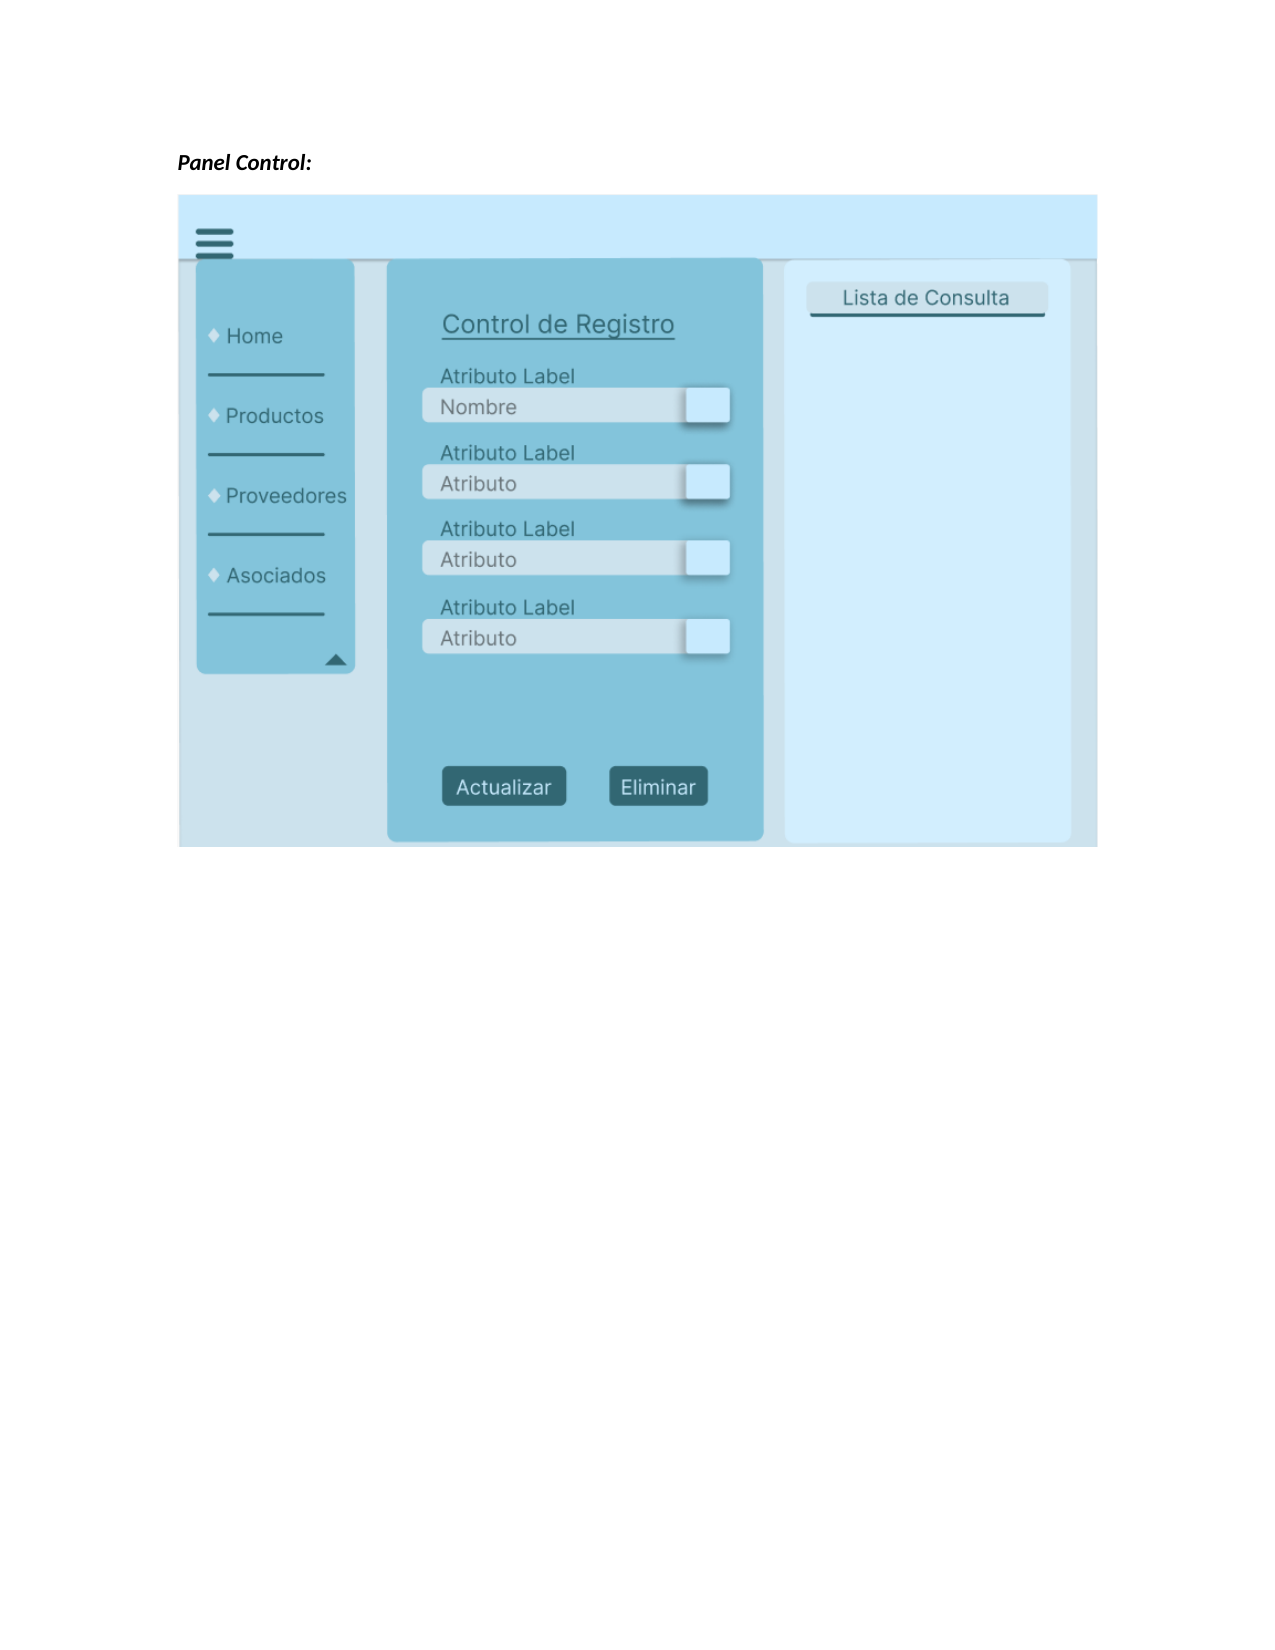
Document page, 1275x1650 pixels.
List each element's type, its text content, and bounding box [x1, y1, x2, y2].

picture [177, 194, 1098, 847]
text Panel Control: [177, 148, 1098, 176]
